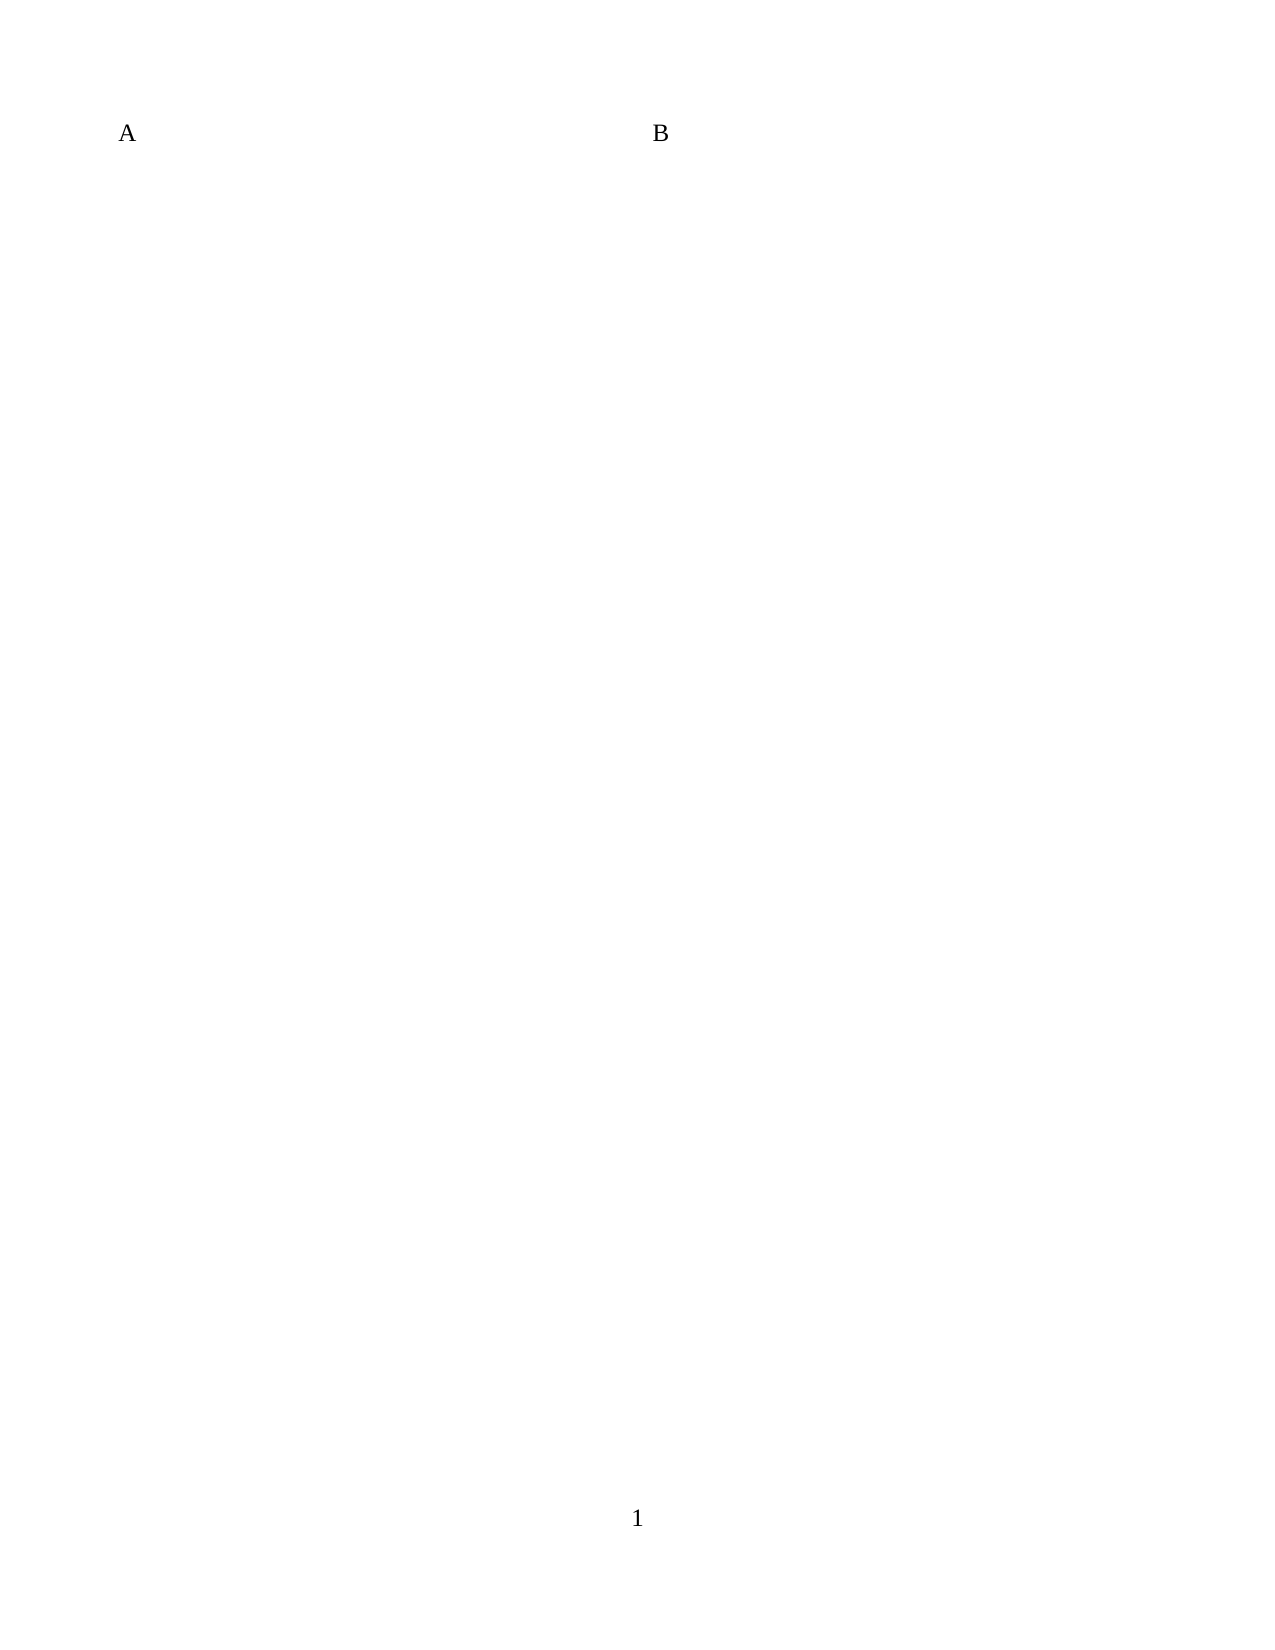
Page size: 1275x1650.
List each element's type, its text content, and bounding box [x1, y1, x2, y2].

text B [652, 118, 1157, 147]
text A [118, 118, 623, 147]
